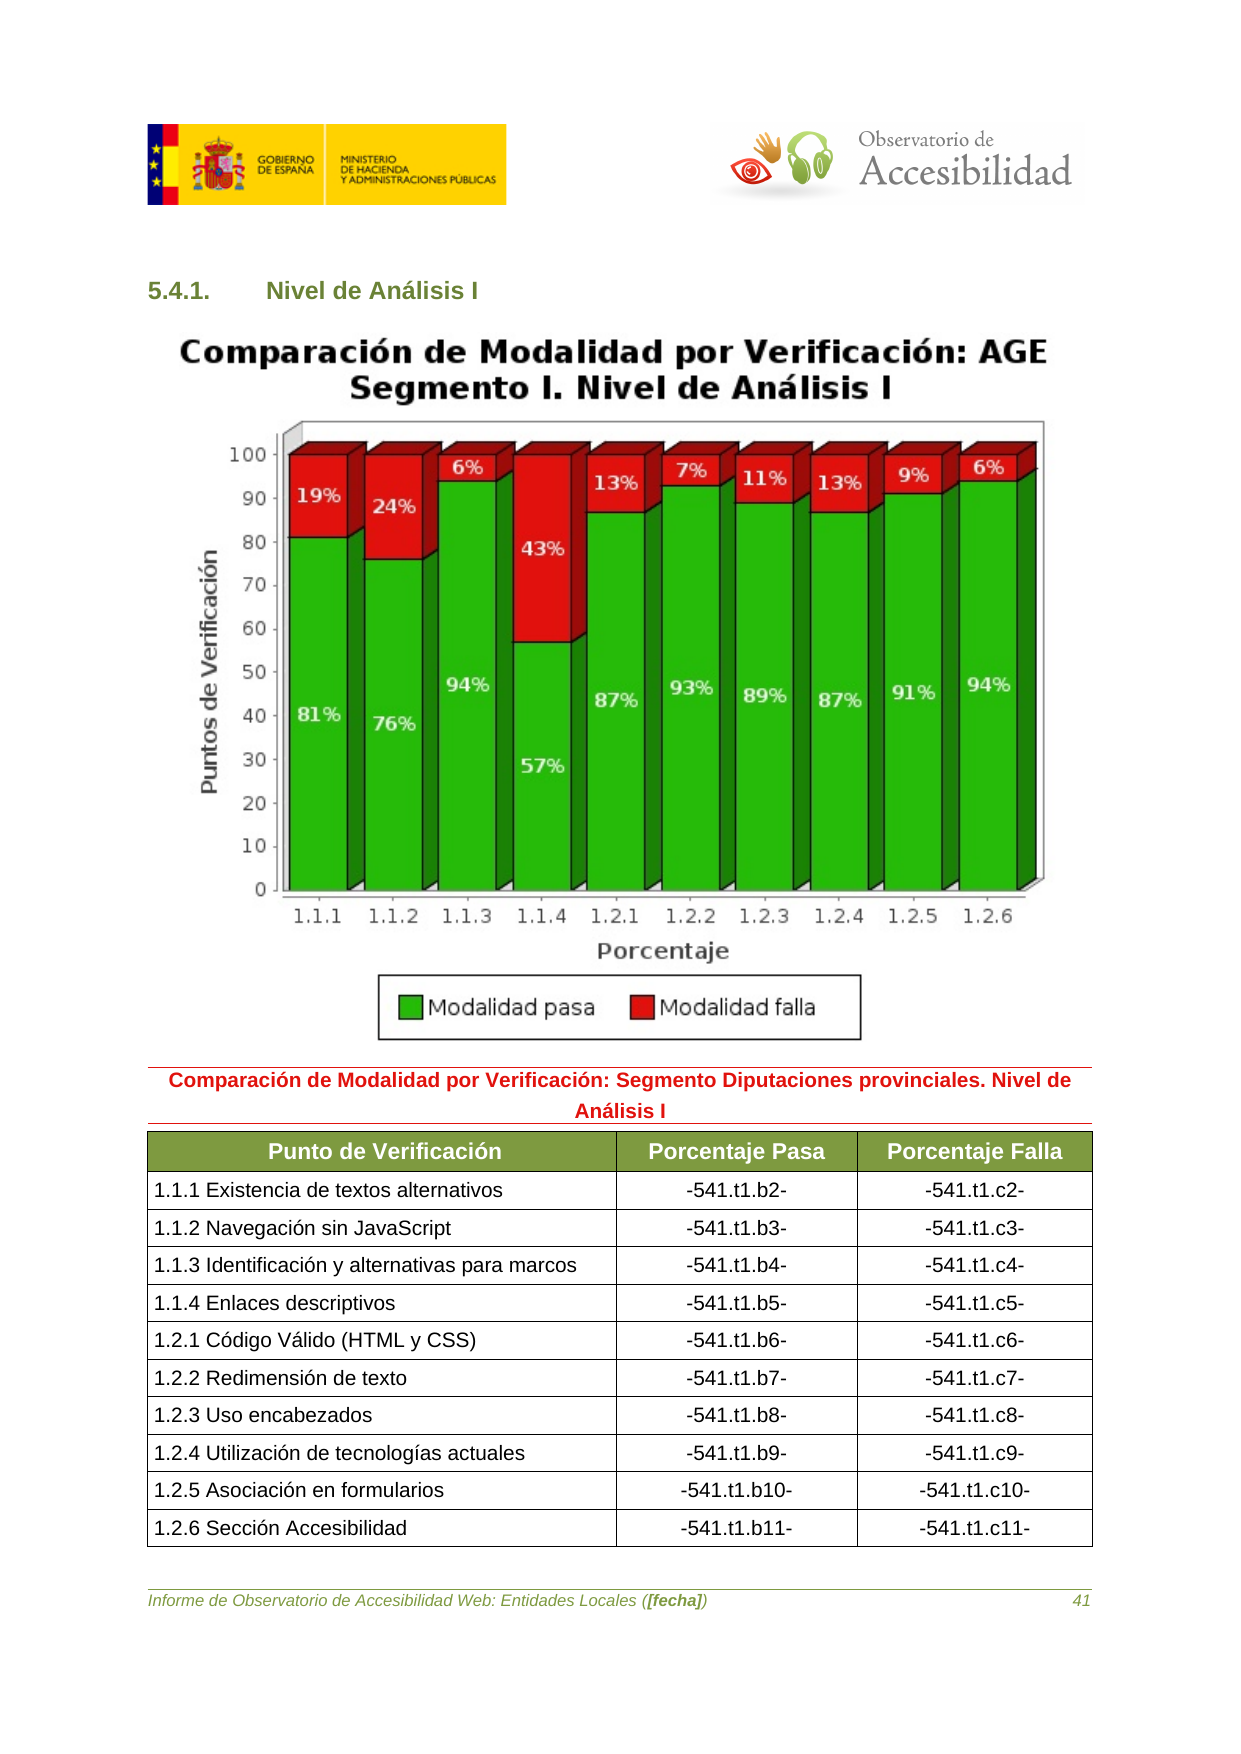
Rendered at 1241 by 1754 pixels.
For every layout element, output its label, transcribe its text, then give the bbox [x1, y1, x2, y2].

table_cell -541.t1.b2- [617, 1172, 857, 1208]
table_header Porcentaje Pasa [617, 1132, 857, 1171]
table_cell -541.t1.b9- [617, 1435, 857, 1471]
table_header Punto de Verificación [148, 1132, 616, 1171]
table_cell -541.t1.b8- [617, 1397, 857, 1433]
table_cell -541.t1.b7- [617, 1360, 857, 1396]
table_cell -541.t1.b10- [617, 1472, 857, 1508]
table_cell 1.2.4 Utilización de tecnologías actuales [148, 1435, 616, 1471]
picture [147, 124, 507, 205]
table_cell -541.t1.c9- [858, 1435, 1092, 1471]
table_cell -541.t1.b11- [617, 1510, 857, 1546]
table_cell -541.t1.b4- [617, 1247, 857, 1283]
table_header Porcentaje Falla [858, 1132, 1092, 1171]
table_cell 1.2.2 Redimensión de texto [148, 1360, 616, 1396]
table_cell -541.t1.c5- [858, 1285, 1092, 1321]
table_cell -541.t1.c2- [858, 1172, 1092, 1208]
table_cell -541.t1.b5- [617, 1285, 857, 1321]
table_cell 1.1.1 Existencia de textos alternativos [148, 1172, 616, 1208]
picture [710, 122, 1086, 205]
table_cell 1.1.2 Navegación sin JavaScript [148, 1210, 616, 1246]
table_cell 1.2.5 Asociación en formularios [148, 1472, 616, 1508]
table_cell -541.t1.c3- [858, 1210, 1092, 1246]
table_cell -541.t1.c8- [858, 1397, 1092, 1433]
table_cell -541.t1.c11- [858, 1510, 1092, 1546]
table_cell -541.t1.c4- [858, 1247, 1092, 1283]
text Comparación de Modalidad por Verificación: Segmento Diputaciones provinciales. Nivel de Análisis I [148, 1068, 1092, 1123]
table_cell -541.t1.c7- [858, 1360, 1092, 1396]
table_cell 1.2.1 Código Válido (HTML y CSS) [148, 1322, 616, 1358]
table_cell -541.t1.c6- [858, 1322, 1092, 1358]
table_cell -541.t1.c10- [858, 1472, 1092, 1508]
table_cell 1.1.3 Identificación y alternativas para marcos [148, 1247, 616, 1283]
table_cell 1.1.4 Enlaces descriptivos [148, 1285, 616, 1321]
list Nivel de Análisis I [148, 276, 1092, 304]
table_cell -541.t1.b6- [617, 1322, 857, 1358]
table_cell -541.t1.b3- [617, 1210, 857, 1246]
table_cell 1.2.6 Sección Accesibilidad [148, 1510, 616, 1546]
table_cell 1.2.3 Uso encabezados [148, 1397, 616, 1433]
picture [178, 332, 1062, 1042]
